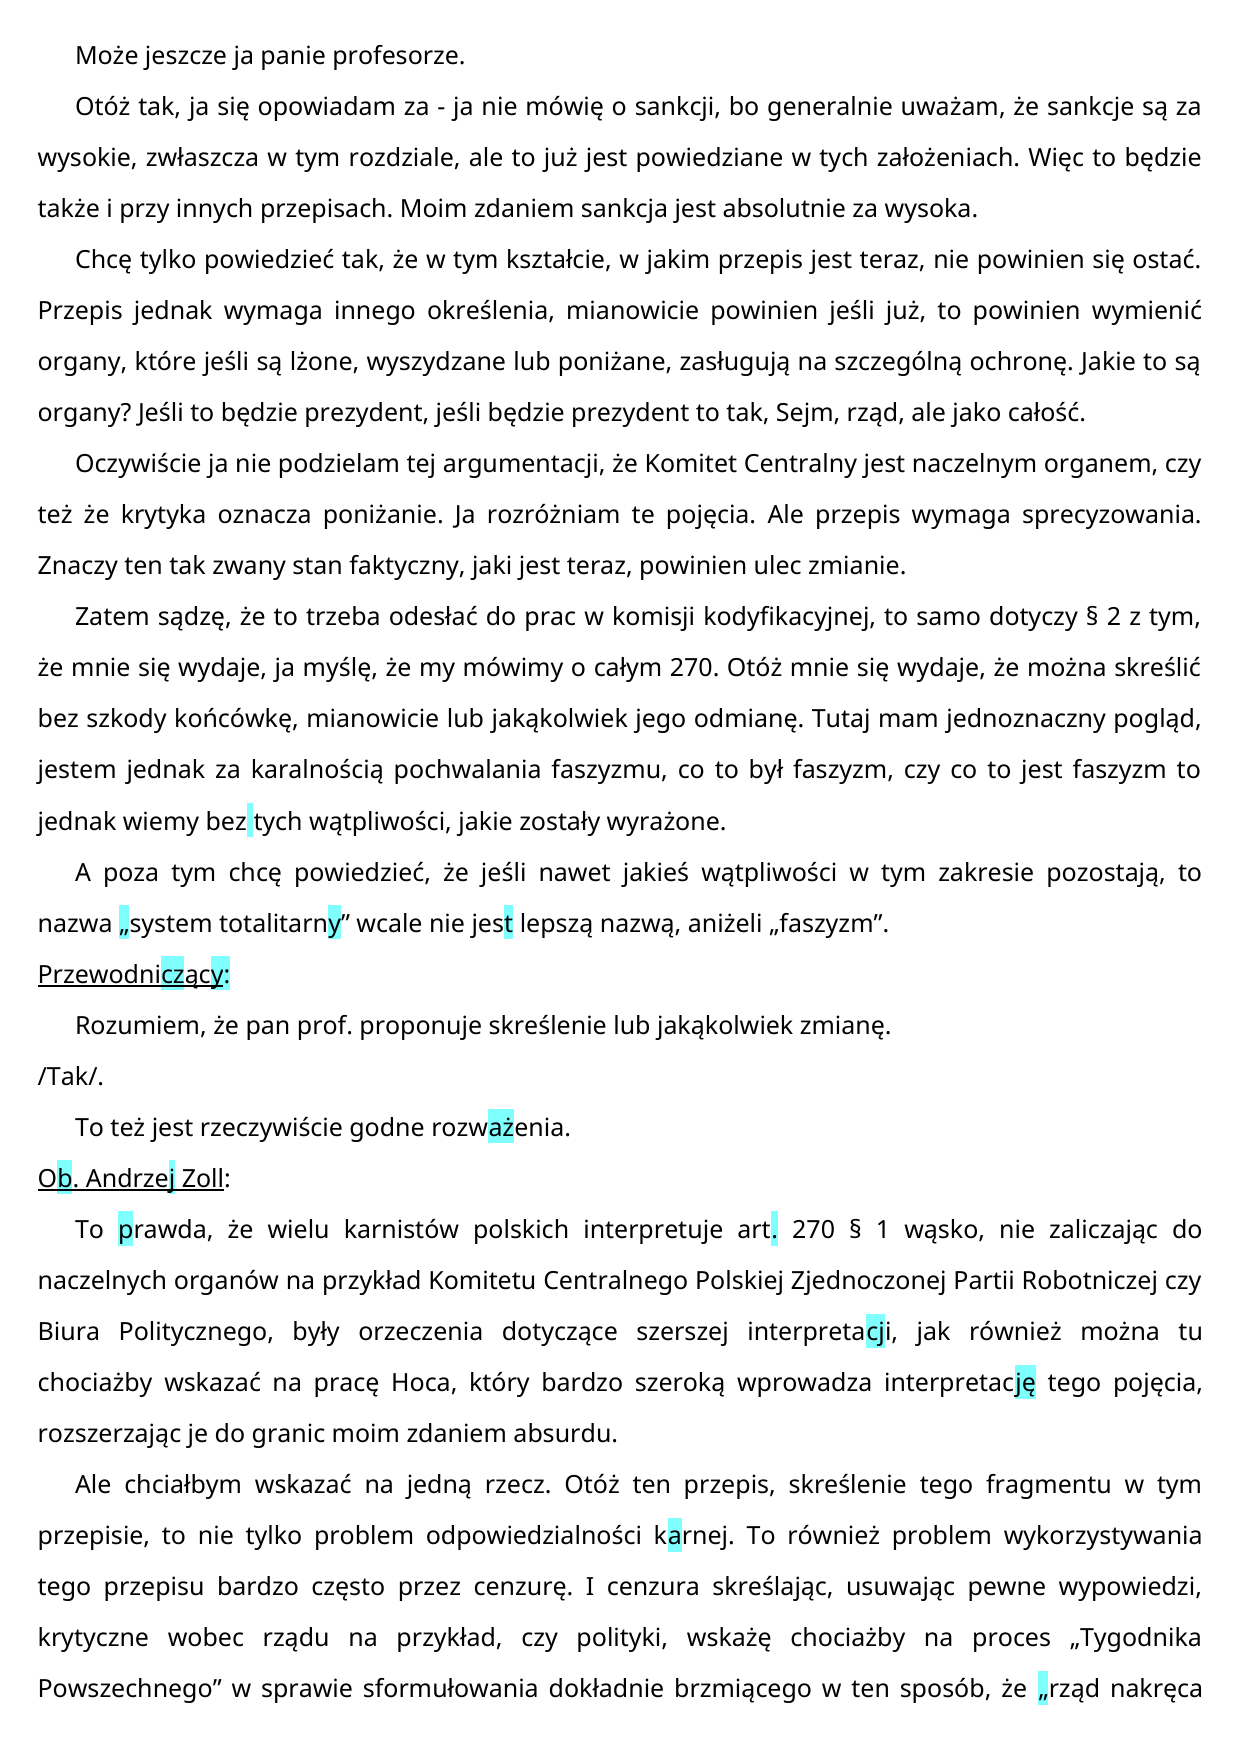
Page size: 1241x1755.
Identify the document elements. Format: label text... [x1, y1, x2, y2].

text Ale chciałbym wskazać na jedną rzecz. Otóż ten przepis, skreślenie tego fragmentu w tym przepisie, to nie tylko problem odpowiedzialności karnej. To również problem wykorzystywania tego przepisu bardzo często przez cenzurę. I cenzura skreślając, usuwając pewne wypowiedzi, krytyczne wobec rządu na przykład, czy polityki, wskażę chociażby na proces „Tygodnika Powszechnego” w sprawie sformułowania dokładnie brzmiącego w ten sposób, że „rząd nakręca [37, 1467, 1203, 1705]
text To też jest rzeczywiście godne rozważenia. [37, 1109, 1203, 1143]
text Ob. Andrzej Zoll: [37, 1160, 1203, 1194]
text Oczywiście ja nie podzielam tej argumentacji, że Komitet Centralny jest naczelnym organem, czy też że krytyka oznacza poniżanie. Ja rozróżniam te pojęcia. Ale przepis wymaga sprecyzowania. Znaczy ten tak zwany stan faktyczny, jaki jest teraz, powinien ulec zmianie. [37, 446, 1203, 582]
text Może jeszcze ja panie profesorze. [37, 37, 1203, 72]
text /Tak/. [37, 1058, 1203, 1092]
text To prawda, że wielu karnistów polskich interpretuje art. 270 § 1 wąsko, nie zaliczając do naczelnych organów na przykład Komitetu Centralnego Polskiej Zjednoczonej Partii Robotniczej czy Biura Politycznego, były orzeczenia dotyczące szerszej interpretacji, jak również można tu chociażby wskazać na pracę Hoca, który bardzo szeroką wprowadza interpretację tego pojęcia, rozszerzając je do granic moim zdaniem absurdu. [37, 1211, 1203, 1450]
text Chcę tylko powiedzieć tak, że w tym kształcie, w jakim przepis jest teraz, nie powinien się ostać. Przepis jednak wymaga innego określenia, mianowicie powinien jeśli już, to powinien wymienić organy, które jeśli są lżone, wyszydzane lub poniżane, zasługują na szczególną ochronę. Jakie to są organy? Jeśli to będzie prezydent, jeśli będzie prezydent to tak, Sejm, rząd, ale jako całość. [37, 242, 1203, 429]
text Rozumiem, że pan prof. proponuje skreślenie lub jakąkolwiek zmianę. [37, 1007, 1203, 1041]
text Zatem sądzę, że to trzeba odesłać do prac w komisji kodyfikacyjnej, to samo dotyczy § 2 z tym, że mnie się wydaje, ja myślę, że my mówimy o całym 270. Otóż mnie się wydaje, że można skreślić bez szkody końcówkę, mianowicie lub jakąkolwiek jego odmianę. Tutaj mam jednoznaczny pogląd, jestem jednak za karalnością pochwalania faszyzmu, co to był faszyzm, czy co to jest faszyzm to jednak wiemy bez tych wątpliwości, jakie zostały wyrażone. [37, 599, 1203, 837]
text Otóż tak, ja się opowiadam za - ja nie mówię o sankcji, bo generalnie uważam, że sankcje są za wysokie, zwłaszcza w tym rozdziale, ale to już jest powiedziane w tych założeniach. Więc to będzie także i przy innych przepisach. Moim zdaniem sankcja jest absolutnie za wysoka. [37, 88, 1203, 225]
text Przewodniczący: [37, 956, 1203, 990]
text A poza tym chcę powiedzieć, że jeśli nawet jakieś wątpliwości w tym zakresie pozostają, to nazwa „system totalitarny” wcale nie jest lepszą nazwą, aniżeli „faszyzm”. [37, 854, 1203, 939]
